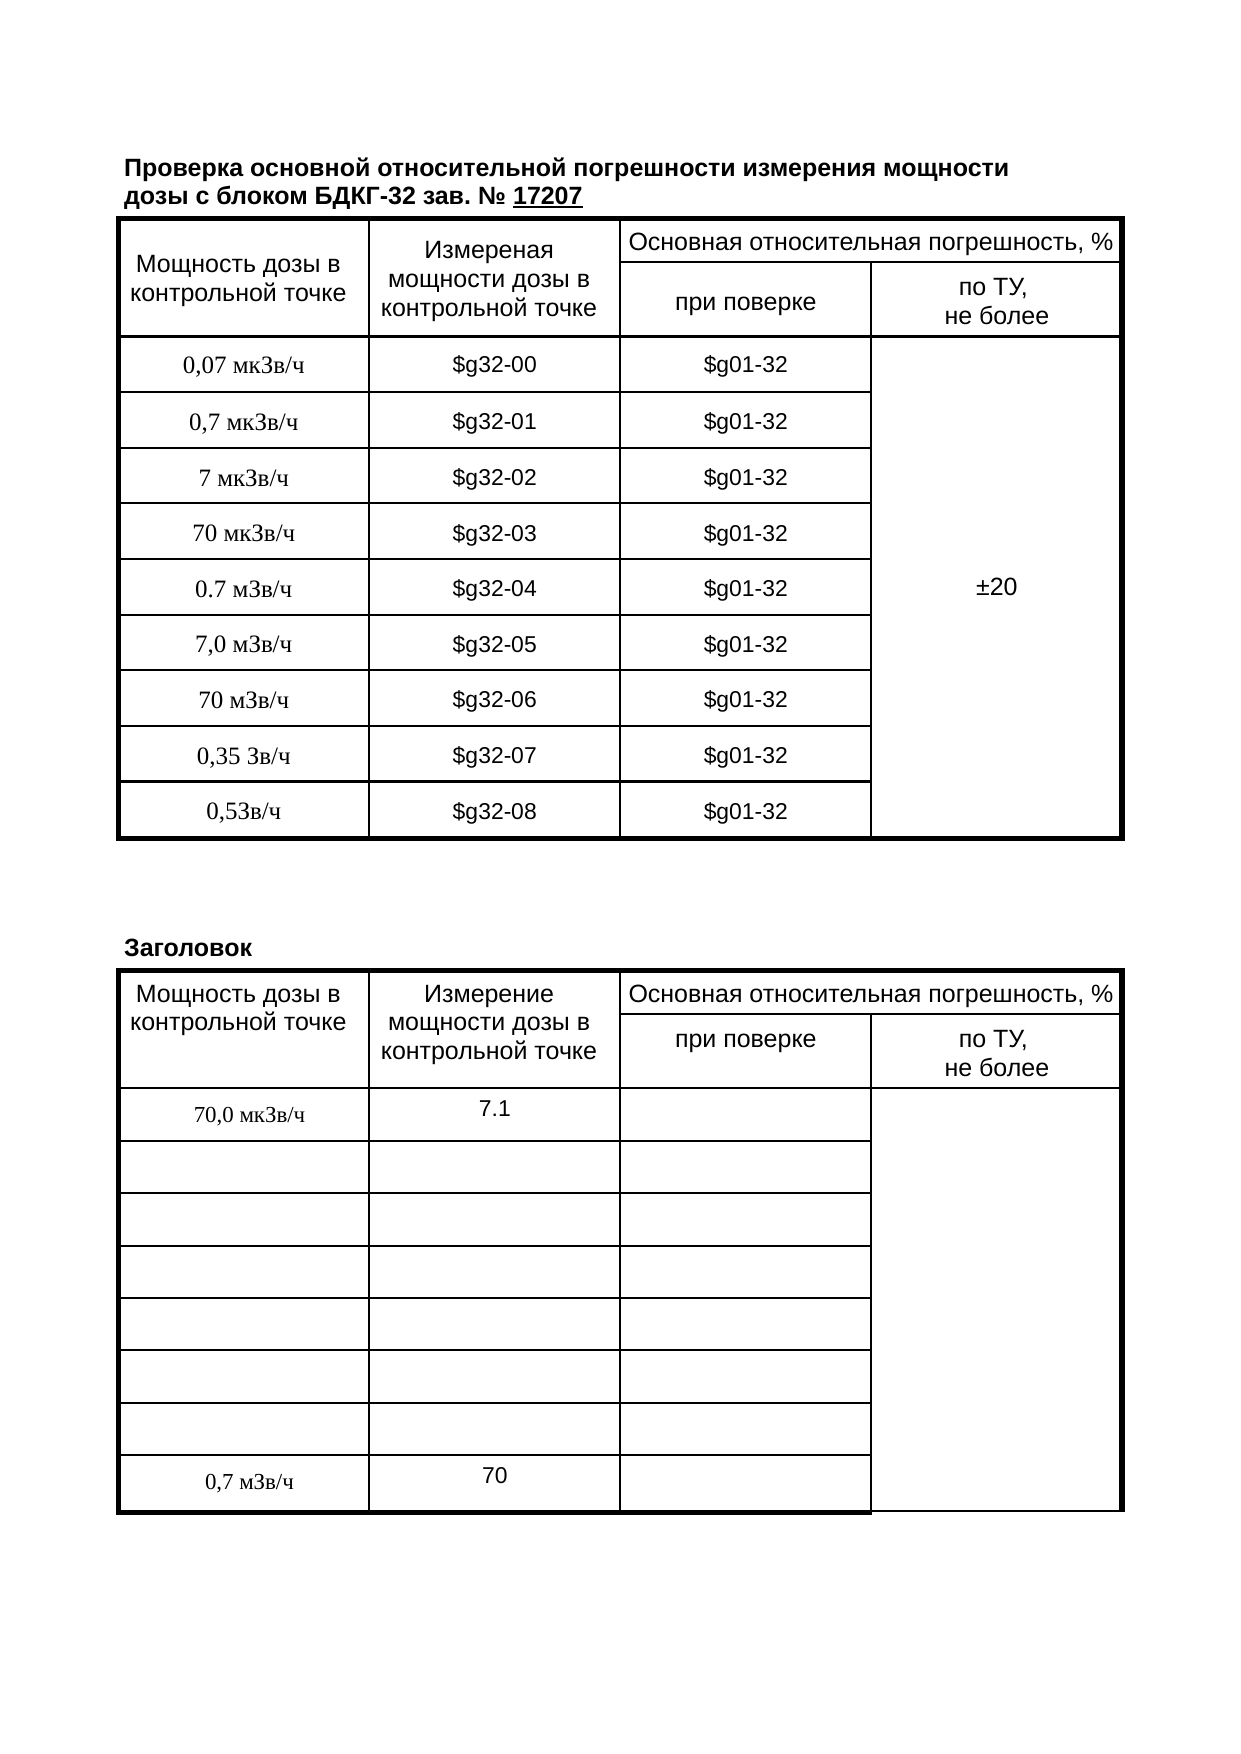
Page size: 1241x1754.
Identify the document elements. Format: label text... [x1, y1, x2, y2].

table_cell $g01-32 [621, 783, 870, 836]
table_cell [370, 1247, 619, 1297]
table_cell Мощность дозы в контрольной точке [121, 973, 368, 1087]
table_cell $g32-03 [370, 504, 619, 558]
table_cell [621, 1142, 870, 1192]
table_cell $g01-32 [621, 616, 870, 669]
table_cell Основная относительная погрешность, % [621, 973, 1119, 1013]
table_cell Измерение мощности дозы в контрольной точке [370, 973, 619, 1087]
table_cell $g32-04 [370, 560, 619, 613]
table_cell $g01-32 [621, 393, 870, 447]
table_cell [121, 1142, 368, 1192]
table_cell [370, 1194, 619, 1244]
table_cell [370, 1351, 619, 1402]
table_cell 70,0 мкЗв/ч [121, 1089, 368, 1140]
table_header Заголовок [118, 899, 1122, 968]
table_cell [121, 1299, 368, 1349]
table_cell $g01-32 [621, 504, 870, 558]
table_cell по ТУ, не более [872, 1015, 1119, 1087]
table_cell ±20 [872, 338, 1119, 836]
table_cell 0,07 мкЗв/ч [121, 338, 368, 391]
table_cell [621, 1247, 870, 1297]
table_cell 0,5Зв/ч [121, 783, 368, 836]
table_cell по ТУ, не более [872, 263, 1119, 335]
table_cell $g01-32 [621, 338, 870, 391]
table_cell Основная относительная погрешность, % [621, 221, 1119, 261]
table_cell $g32-05 [370, 616, 619, 669]
table_cell $g32-07 [370, 727, 619, 780]
table_cell [621, 1456, 870, 1510]
table_cell при поверке [621, 1015, 870, 1087]
table_cell $g01-32 [621, 560, 870, 613]
table_cell 70 мкЗв/ч [121, 504, 368, 558]
table_cell $g32-06 [370, 671, 619, 725]
table_cell [621, 1089, 870, 1140]
table_cell 0,7 мкЗв/ч [121, 393, 368, 447]
table_cell 7,0 мЗв/ч [121, 616, 368, 669]
table_cell 7.1 [370, 1089, 619, 1140]
table_cell [121, 1194, 368, 1244]
table_cell 70 мЗв/ч [121, 671, 368, 725]
table_cell [621, 1351, 870, 1402]
table_cell 7 мкЗв/ч [121, 449, 368, 502]
table_cell $g01-32 [621, 449, 870, 502]
table_cell [370, 1404, 619, 1454]
table_cell Измереная мощности дозы в контрольной точке [370, 221, 619, 335]
table_cell [621, 1404, 870, 1454]
table_cell [121, 1247, 368, 1297]
table_cell [370, 1299, 619, 1349]
table_cell [621, 1299, 870, 1349]
table_cell [121, 1404, 368, 1454]
table_header Проверка основной относительной погрешности измерения мощности дозы с блоком БДКГ-32 зав. № 17207 [118, 118, 1122, 216]
table_cell $g32-00 [370, 338, 619, 391]
table_cell $g01-32 [621, 671, 870, 725]
table_cell 0,7 мЗв/ч [121, 1456, 368, 1510]
table_cell $g32-08 [370, 783, 619, 836]
table_cell [370, 1142, 619, 1192]
table_cell 70 [370, 1456, 619, 1510]
table_cell [621, 1194, 870, 1244]
table_cell $g01-32 [621, 727, 870, 780]
table_cell Мощность дозы в контрольной точке [121, 221, 368, 335]
table_cell [872, 1089, 1119, 1510]
table_cell при поверке [621, 263, 870, 335]
table_cell $g32-01 [370, 393, 619, 447]
table_cell 0,35 Зв/ч [121, 727, 368, 780]
table_cell [121, 1351, 368, 1402]
table_cell 0.7 мЗв/ч [121, 560, 368, 613]
table_cell $g32-02 [370, 449, 619, 502]
